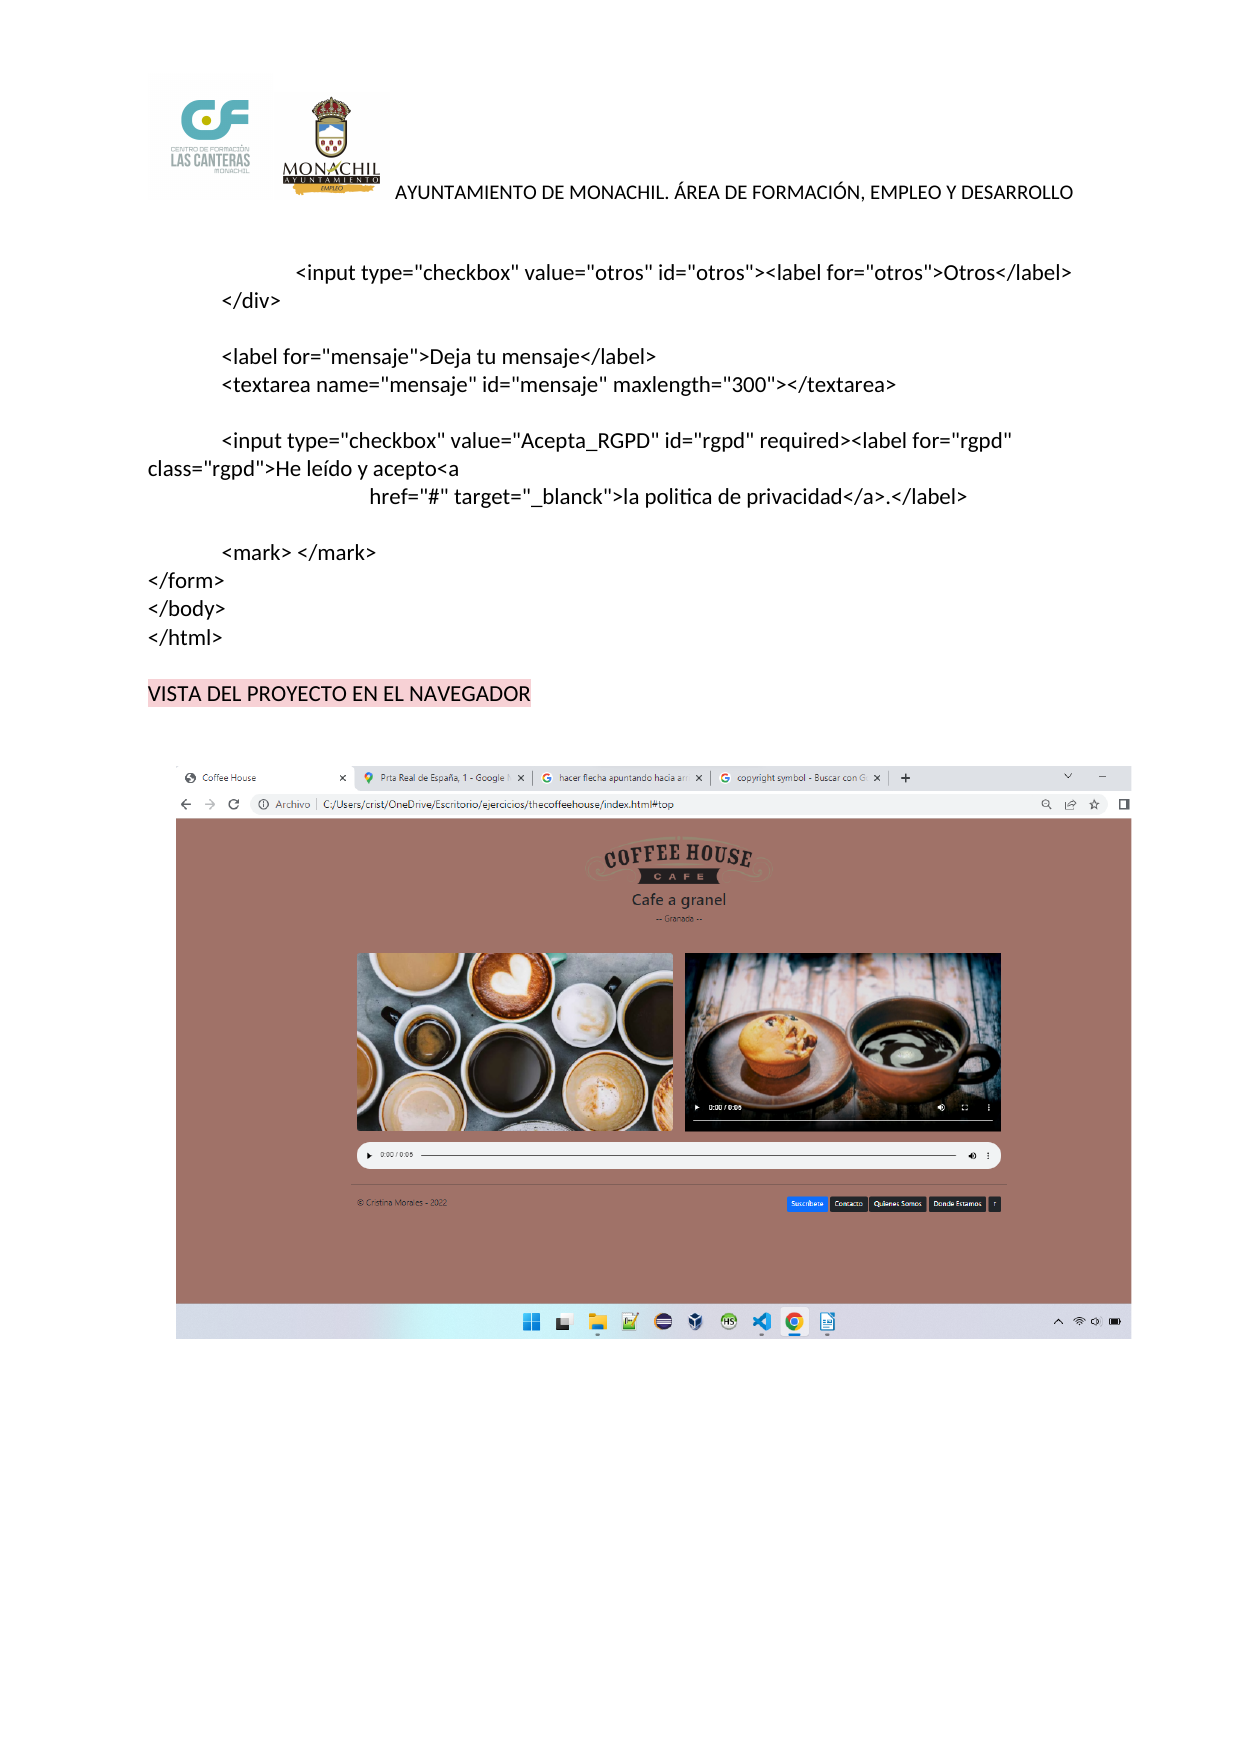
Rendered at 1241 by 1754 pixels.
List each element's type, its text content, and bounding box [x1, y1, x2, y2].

picture [176, 766, 1132, 1339]
picture [147, 73, 390, 200]
text <textarea name="mensaje" id="mensaje" maxlength="300"></textarea> [148, 370, 1137, 398]
text </html> [148, 623, 1137, 651]
text </form> [148, 567, 1137, 594]
text VISTA DEL PROYECTO EN EL NAVEGADOR [148, 679, 1137, 707]
text <label for="mensaje">Deja tu mensaje</label> [148, 342, 1137, 370]
text href="#" target="_blanck">la politica de privacidad</a>.</label> [148, 482, 1137, 511]
text <input type="checkbox" value="Acepta_RGPD" id="rgpd" required><label for="rgpd" class="rgpd">He leído y acepto<a [148, 426, 1137, 482]
text <mark> </mark> [148, 538, 1137, 567]
text </body> [148, 594, 1137, 623]
text </div> [148, 286, 1137, 314]
text <input type="checkbox" value="otros" id="otros"><label for="otros">Otros</label> [148, 258, 1137, 286]
